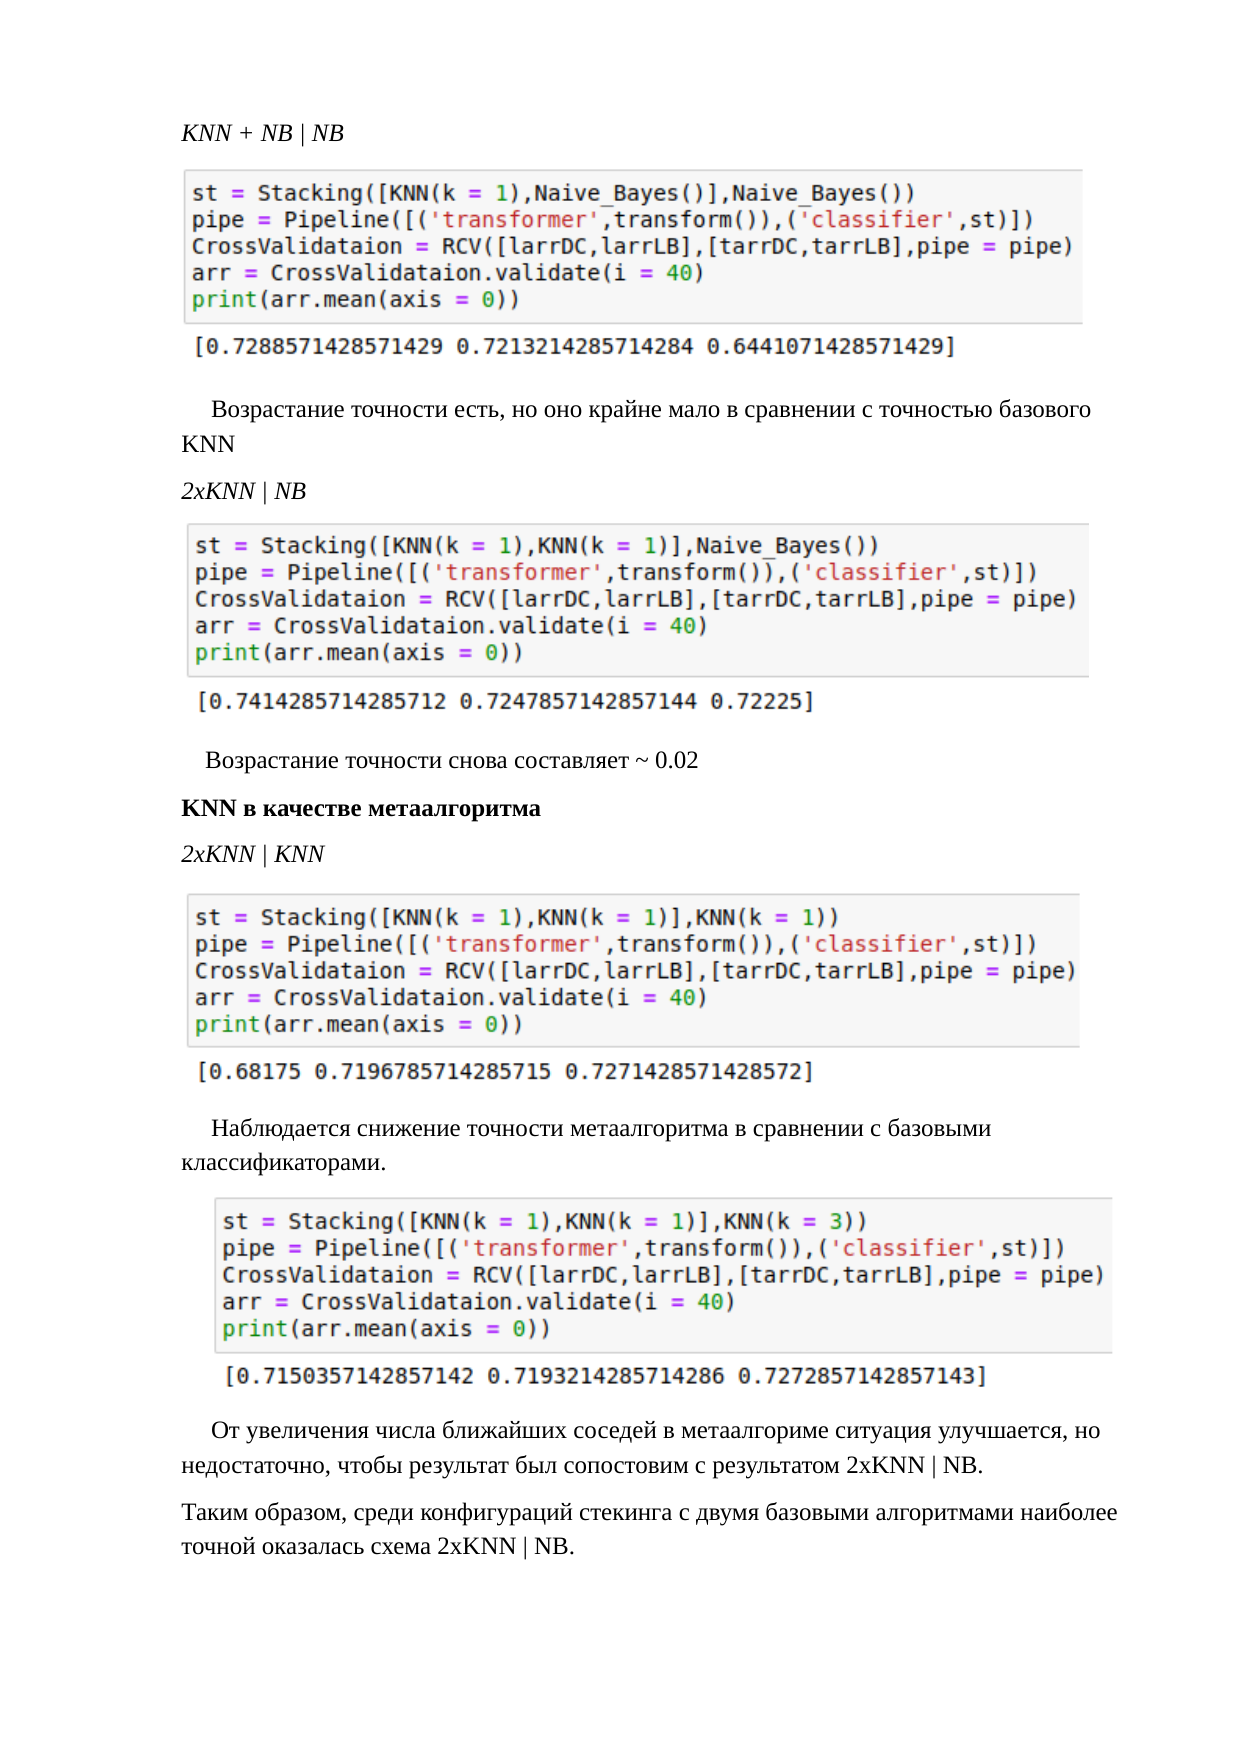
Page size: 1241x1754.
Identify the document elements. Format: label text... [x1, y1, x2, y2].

text Таким образом, среди конфигураций стекинга с двумя базовыми алгоритмами наиболее точной оказалась схема 2xKNN | NB. [181, 1497, 1152, 1560]
picture [181, 886, 1080, 1095]
text Возрастание точности есть, но оно крайне мало в сравнении с точностью базового KNN [181, 394, 1152, 457]
text KNN в качестве метаалгоритма [181, 793, 1152, 821]
picture [210, 1194, 1113, 1398]
picture [181, 522, 1089, 728]
text Наблюдается снижение точности метаалгоритма в сравнении с базовыми классификаторами. [181, 1113, 1152, 1176]
text Возрастание точности снова составляет ~ 0.02 [181, 746, 1152, 774]
picture [181, 165, 1083, 376]
text 2xKNN | NB [181, 476, 1152, 504]
text KNN + NB | NB [181, 118, 1152, 147]
text 2xKNN | KNN [181, 839, 1152, 868]
text От увеличения числа ближайших соседей в метаалгориме ситуация улучшается, но недостаточно, чтобы результат был сопостовим с результатом 2xKNN | NB. [181, 1415, 1152, 1479]
